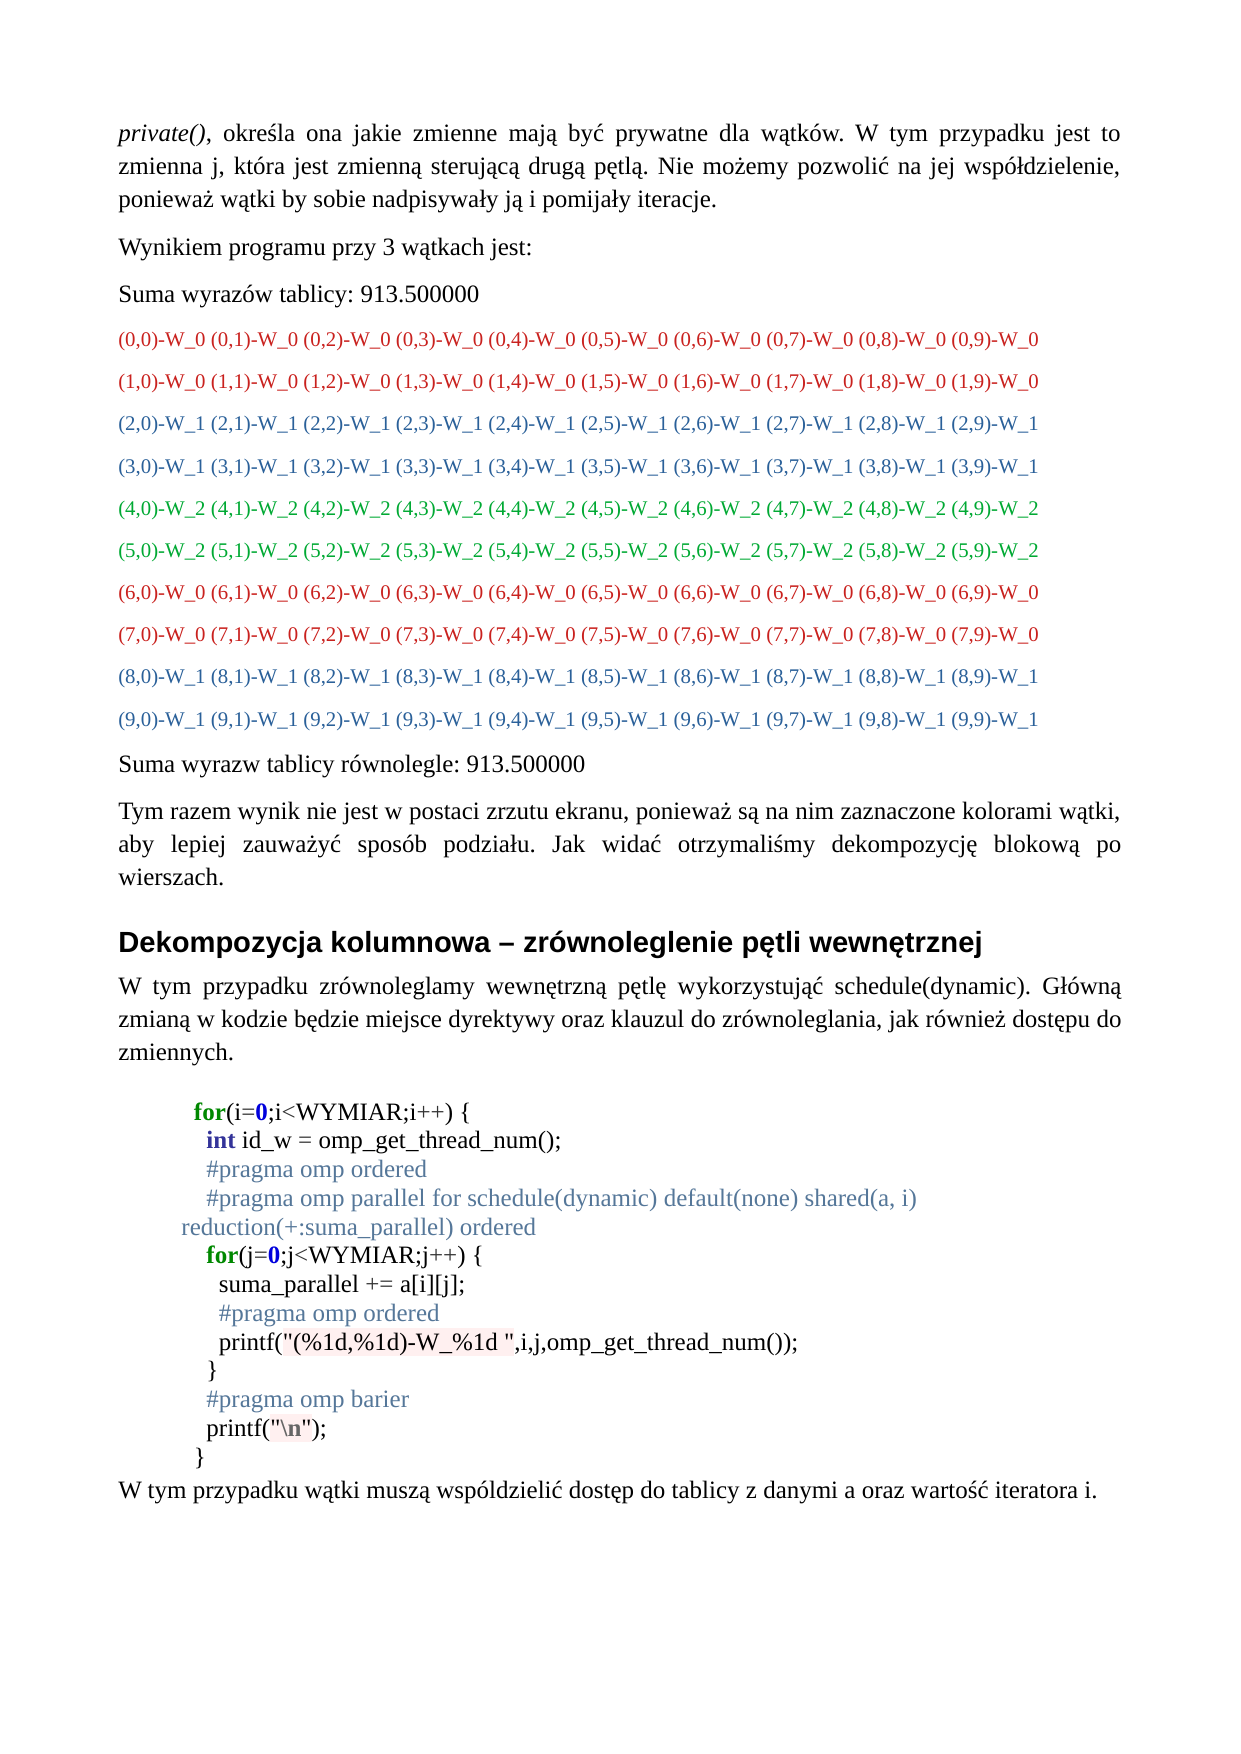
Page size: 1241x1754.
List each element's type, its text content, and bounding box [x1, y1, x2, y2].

text (9,0)-W_1 (9,1)-W_1 (9,2)-W_1 (9,3)-W_1 (9,4)-W_1 (9,5)-W_1 (9,6)-W_1 (9,7)-W_1 (9,8)-W_1 (9,9)-W_1 [118, 707, 1122, 731]
text (8,0)-W_1 (8,1)-W_1 (8,2)-W_1 (8,3)-W_1 (8,4)-W_1 (8,5)-W_1 (8,6)-W_1 (8,7)-W_1 (8,8)-W_1 (8,9)-W_1 [118, 664, 1122, 688]
text (1,0)-W_0 (1,1)-W_0 (1,2)-W_0 (1,3)-W_0 (1,4)-W_0 (1,5)-W_0 (1,6)-W_0 (1,7)-W_0 (1,8)-W_0 (1,9)-W_0 [118, 369, 1122, 393]
subtitle Dekompozycja kolumnowa – zrównoleglenie pętli wewnętrznej [118, 925, 1122, 958]
text Wynikiem programu przy 3 wątkach jest: [118, 232, 1122, 261]
text (4,0)-W_2 (4,1)-W_2 (4,2)-W_2 (4,3)-W_2 (4,4)-W_2 (4,5)-W_2 (4,6)-W_2 (4,7)-W_2 (4,8)-W_2 (4,9)-W_2 [118, 496, 1122, 520]
text Tym razem wynik nie jest w postaci zrzutu ekranu, ponieważ są na nim zaznaczone kolorami wątki, aby lepiej zauważyć sposób podziału. Jak widać otrzymaliśmy dekompozycję blokową po wierszach. [118, 796, 1122, 891]
text W tym przypadku zrównoleglamy wewnętrzną pętlę wykorzystująć schedule(dynamic). Główną zmianą w kodzie będzie miejsce dyrektywy oraz klauzul do zrównoleglania, jak również dostępu do zmiennych. [118, 971, 1122, 1066]
text (7,0)-W_0 (7,1)-W_0 (7,2)-W_0 (7,3)-W_0 (7,4)-W_0 (7,5)-W_0 (7,6)-W_0 (7,7)-W_0 (7,8)-W_0 (7,9)-W_0 [118, 622, 1122, 646]
text (3,0)-W_1 (3,1)-W_1 (3,2)-W_1 (3,3)-W_1 (3,4)-W_1 (3,5)-W_1 (3,6)-W_1 (3,7)-W_1 (3,8)-W_1 (3,9)-W_1 [118, 453, 1122, 478]
text (2,0)-W_1 (2,1)-W_1 (2,2)-W_1 (2,3)-W_1 (2,4)-W_1 (2,5)-W_1 (2,6)-W_1 (2,7)-W_1 (2,8)-W_1 (2,9)-W_1 [118, 411, 1122, 435]
text Suma wyrazów tablicy: 913.500000 [118, 279, 1122, 308]
text (0,0)-W_0 (0,1)-W_0 (0,2)-W_0 (0,3)-W_0 (0,4)-W_0 (0,5)-W_0 (0,6)-W_0 (0,7)-W_0 (0,8)-W_0 (0,9)-W_0 [118, 327, 1122, 351]
text Suma wyrazw tablicy równolegle: 913.500000 [118, 749, 1122, 778]
text (6,0)-W_0 (6,1)-W_0 (6,2)-W_0 (6,3)-W_0 (6,4)-W_0 (6,5)-W_0 (6,6)-W_0 (6,7)-W_0 (6,8)-W_0 (6,9)-W_0 [118, 580, 1122, 604]
text (5,0)-W_2 (5,1)-W_2 (5,2)-W_2 (5,3)-W_2 (5,4)-W_2 (5,5)-W_2 (5,6)-W_2 (5,7)-W_2 (5,8)-W_2 (5,9)-W_2 [118, 538, 1122, 562]
text Zrównoleglanie pętli się troszeczkę bardziej komplikujem, ponieważ teraz operujemy na dwóch pętlach. Ponieważ zrównoleglamy po zewnętrznej pętli, dlatego tylko tam pojawia się dyrektywa oraz kaluzule do zrównoleglania. Ponownie pojawia się schedule() do określenia podziału, default(none) do zresetowania dostępu do danych, shared(a) oraz ordered. Nową klauzulą jest private(), określa ona jakie zmienne mają być prywatne dla wątków. W tym przypadku jest to zmienna j, która jest zmienną sterującą drugą pętlą. Nie możemy pozwolić na jej współdzielenie, ponieważ wątki by sobie nadpisywały ją i pomijały iteracje. [118, 118, 1122, 213]
text W tym przypadku wątki muszą wspóldzielić dostęp do tablicy z danymi a oraz wartość iteratora i. [118, 1084, 1122, 1504]
